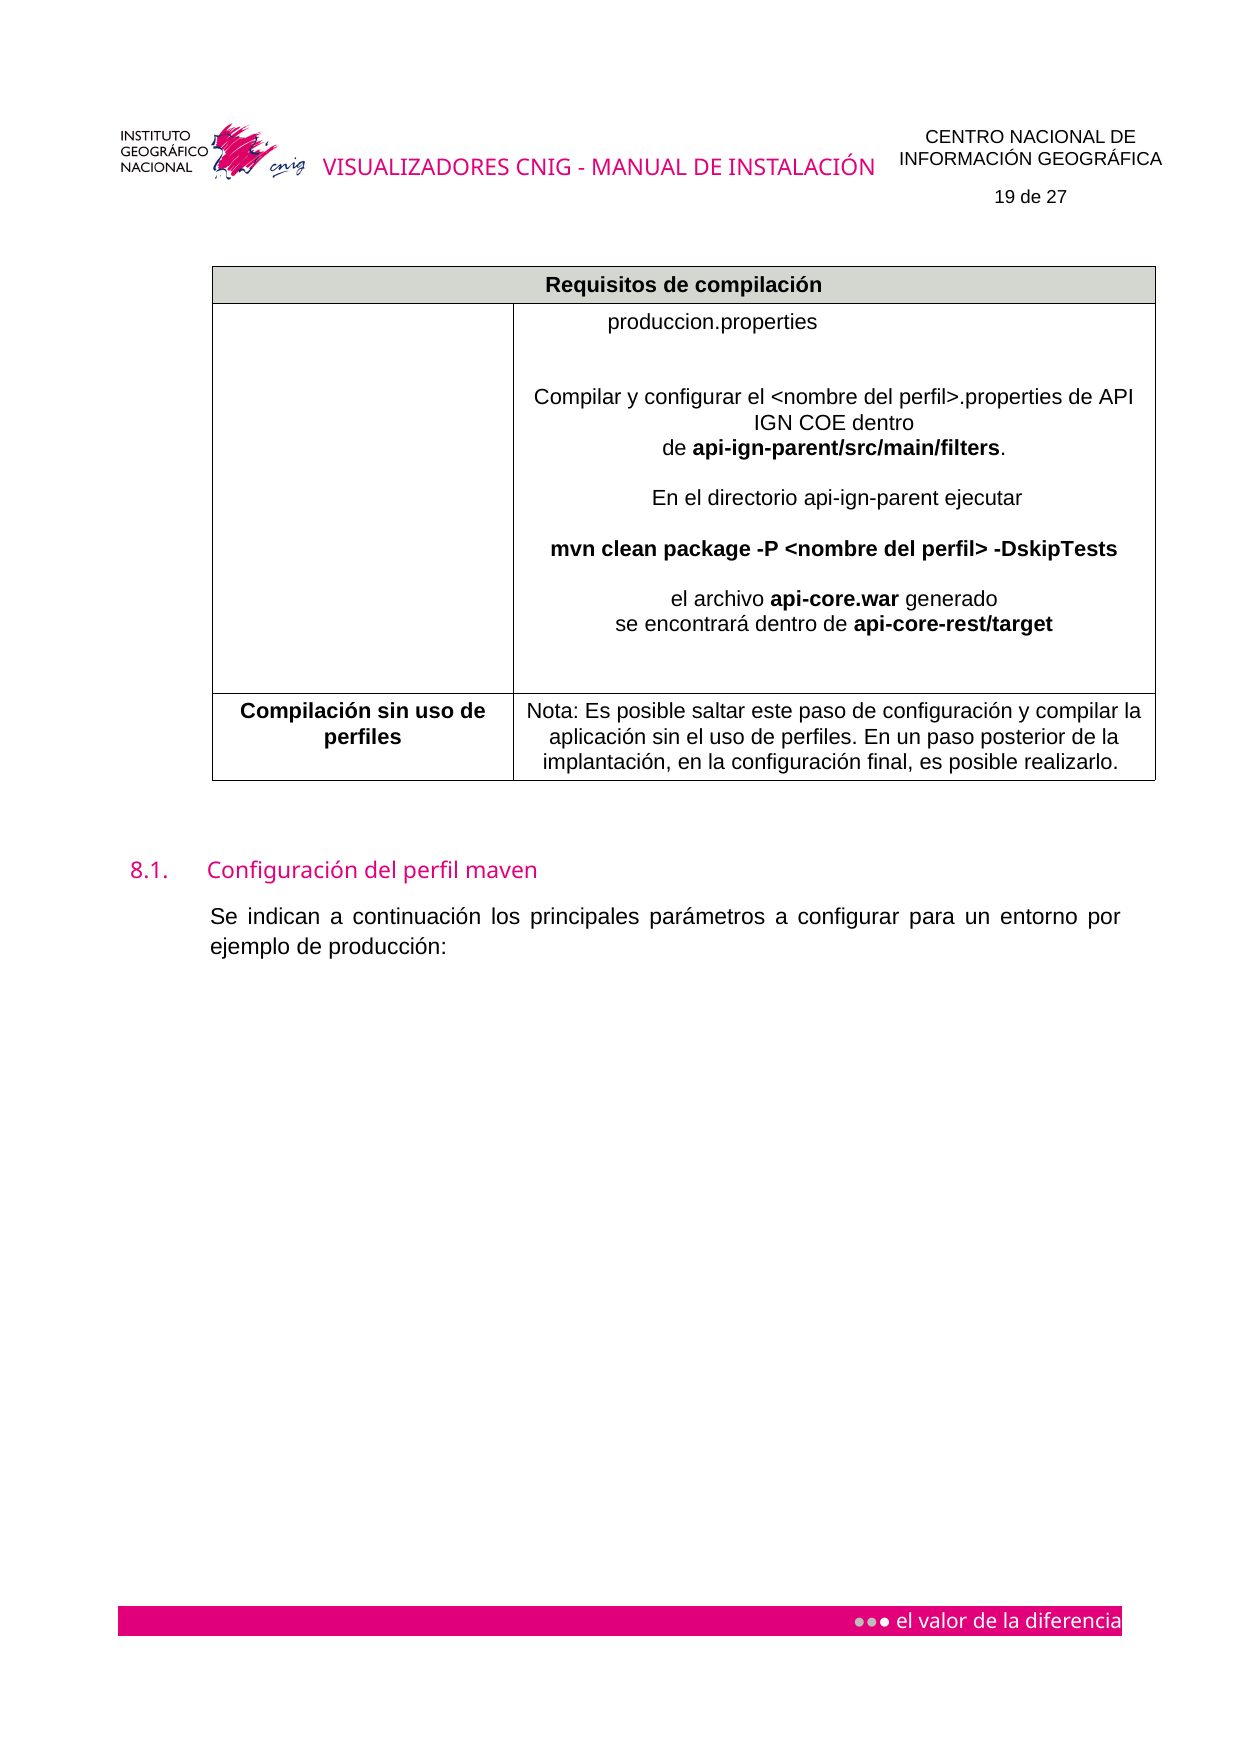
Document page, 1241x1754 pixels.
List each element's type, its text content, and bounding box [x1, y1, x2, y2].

table_header Requisitos de compilación [213, 267, 1155, 303]
text Se indican a continuación los principales parámetros a configurar para un entorno por ejemplo de producción: [210, 903, 1122, 959]
table_cell Nota: Es posible saltar este paso de configuración y compilar la aplicación sin el uso de perfiles. En un paso posterior de la implantación, en la configuración final, es posible realizarlo. [514, 694, 1155, 780]
table_cell Compilación sin uso de perfiles [213, 694, 513, 780]
picture [118, 118, 307, 183]
table_cell produccion.properties Compilar y configurar el <nombre del perfil>.properties de API IGN COE dentro de api-ign-parent/src/main/filters. En el directorio api-ign-parent ejecutar mvn clean package -P <nombre del perfil> -DskipTests el archivo api-core.war generado se encontrará dentro de api-core-rest/target [514, 304, 1155, 692]
subtitle Configuración del perfil maven [130, 854, 1122, 885]
table_cell [213, 304, 513, 692]
